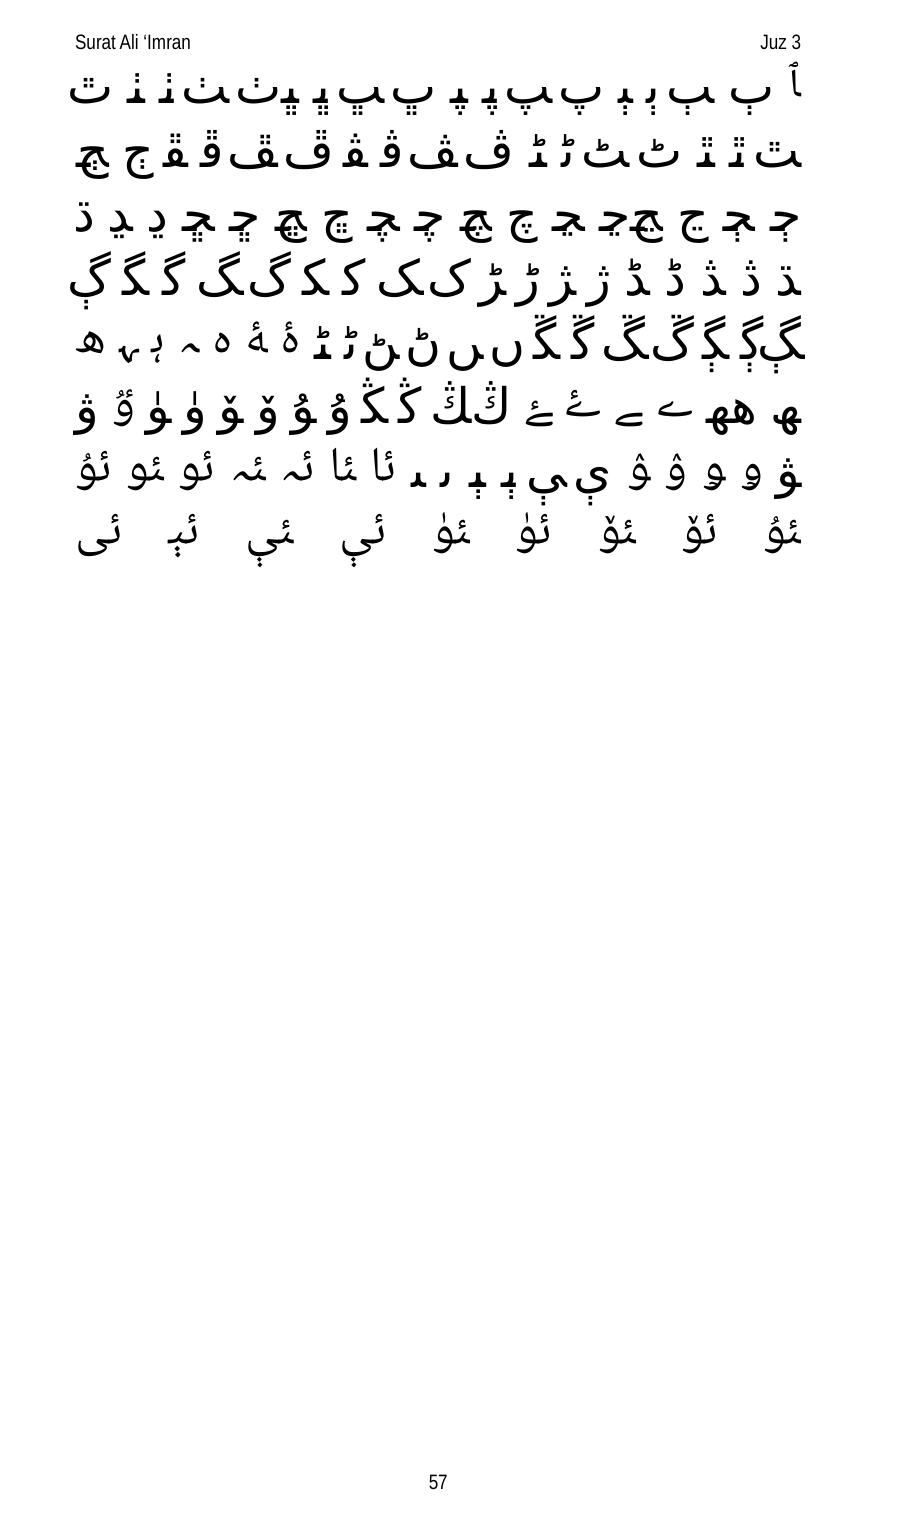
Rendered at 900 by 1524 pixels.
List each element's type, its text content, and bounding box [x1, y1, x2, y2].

text ﭑ ﭒ ﭓ ﭔ ﭕ ﭖ ﭗ ﭘ ﭙ ﭚ ﭛ ﭜ ﭝﭞ ﭟ ﭠ ﭡ ﭢ ﭣ ﭤ ﭥ ﭦ ﭧ ﭨ ﭩ ﭪ ﭫ ﭬ ﭭ ﭮ ﭯ ﭰ ﭱ ﭲ ﭳ ﭴ ﭵ ﭶ ﭷﭸ ﭹ ﭺ ﭻ ﭼ ﭽ ﭾ ﭿ ﮀ ﮁ ﮂ ﮃ ﮄ ﮅ ﮆ ﮇ ﮈ ﮉ ﮊ ﮋ ﮌ ﮍ ﮎ ﮏ ﮐ ﮑ ﮒ ﮓ ﮔ ﮕ ﮖ ﮗﮘ ﮙ ﮚ ﮛ ﮜ ﮝ ﮞ ﮟ ﮠ ﮡ ﮢ ﮣ ﮤ ﮥ ﮦ ﮧ ﮨ ﮩ ﮪ ﮫ ﮬﮭ ﮮ ﮯ ﮰ ﮱ ﯓ ﯔ ﯕ ﯖ ﯗ ﯘ ﯙ ﯚ ﯛ ﯜ ﯝ ﯞ ﯟ ﯠ ﯡ ﯢ ﯣ ﯤ ﯥ ﯦ ﯧ ﯨ ﯩ ﯪ ﯫ ﯬ ﯭ ﯮ ﯯ ﯰ ﯱ ﯲ ﯳ ﯴ ﯵ ﯶ ﯷ ﯸ ﯹ [75, 60, 801, 571]
